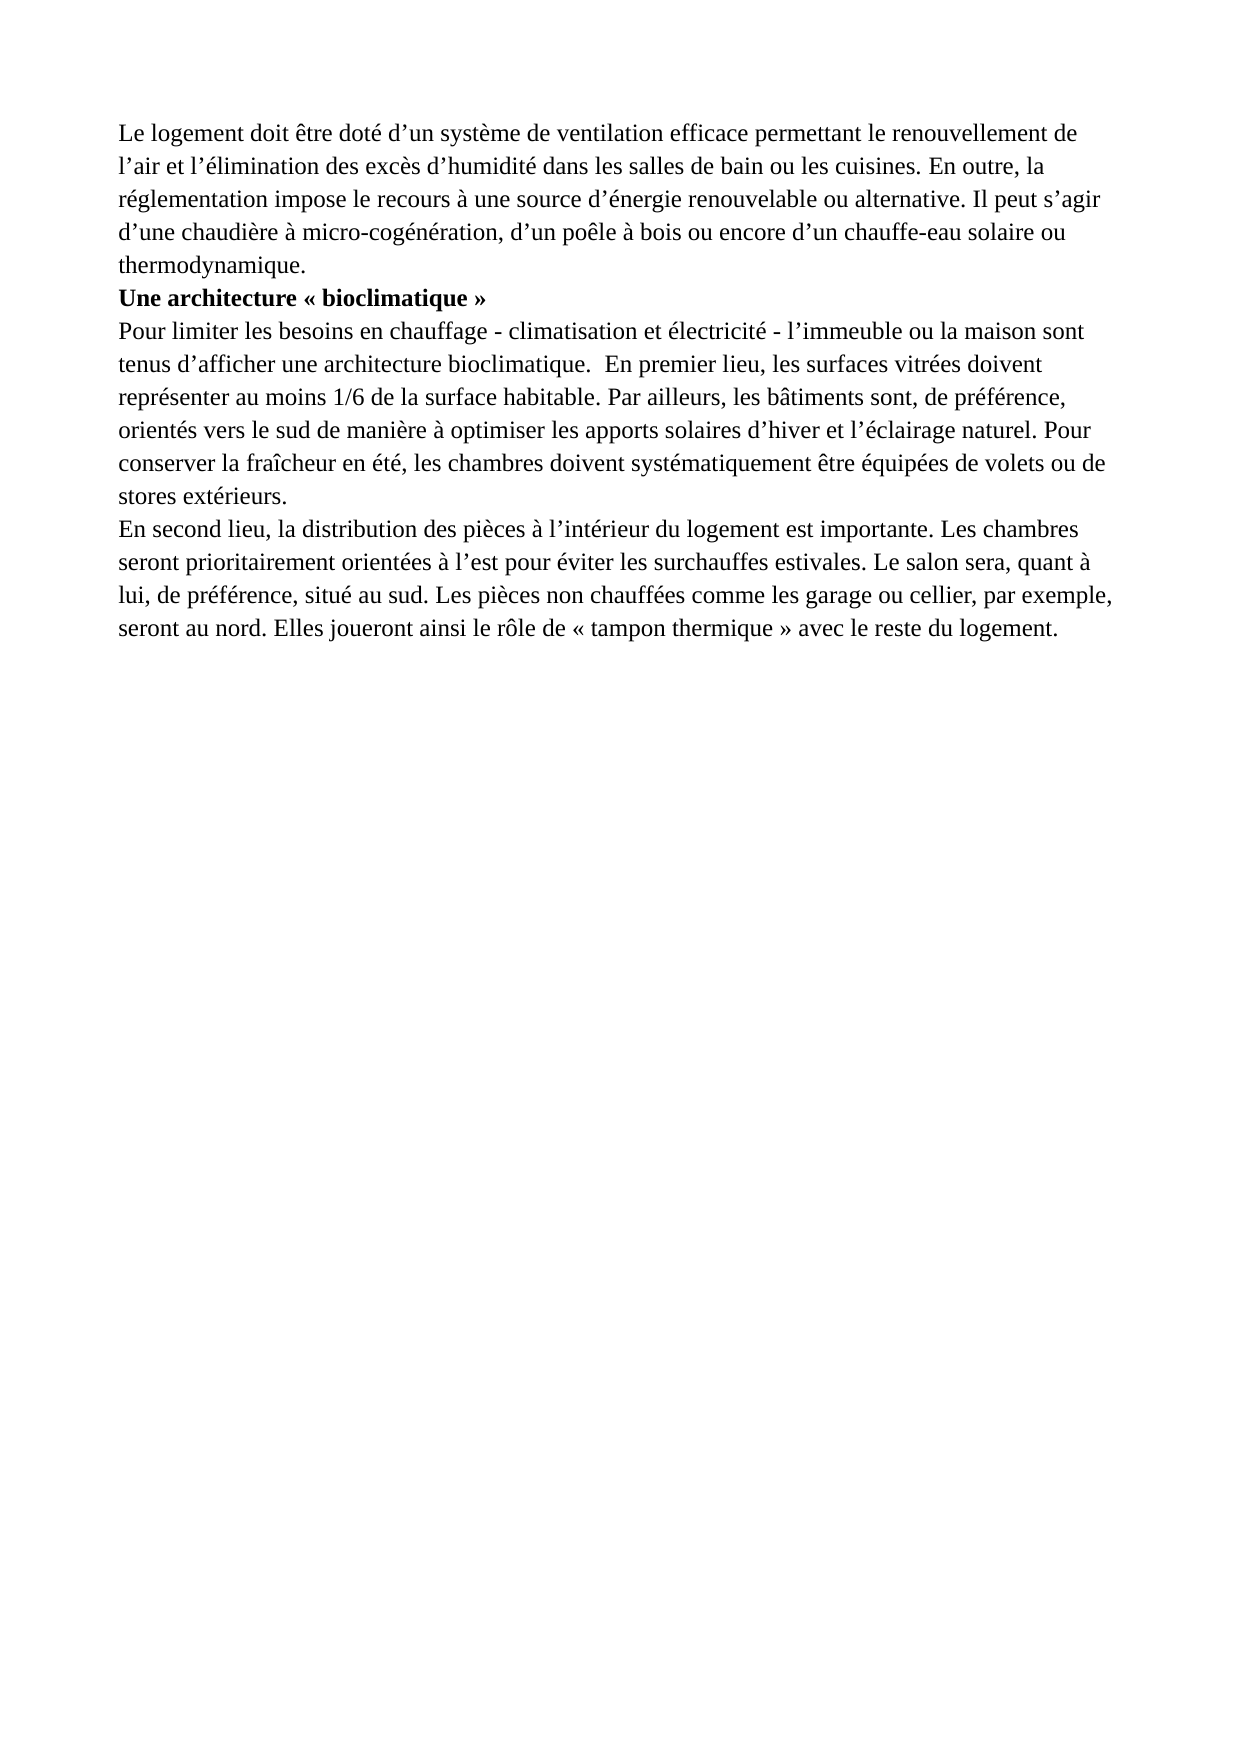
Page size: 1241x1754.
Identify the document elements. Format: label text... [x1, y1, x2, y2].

text Une architecture « bioclimatique » Pour limiter les besoins en chauffage - climatisation et électricité - l’immeuble ou la maison sont tenus d’afficher une architecture bioclimatique. En premier lieu, les surfaces vitrées doivent représenter au moins 1/6 de la surface habitable. Par ailleurs, les bâtiments sont, de préférence, orientés vers le sud de manière à optimiser les apports solaires d’hiver et l’éclairage naturel. Pour conserver la fraîcheur en été, les chambres doivent systématiquement être équipées de volets ou de stores extérieurs. [118, 283, 1122, 510]
text Le logement doit être doté d’un système de ventilation efficace permettant le renouvellement de l’air et l’élimination des excès d’humidité dans les salles de bain ou les cuisines. En outre, la réglementation impose le recours à une source d’énergie renouvelable ou alternative. Il peut s’agir d’une chaudière à micro-cogénération, d’un poêle à bois ou encore d’un chauffe-eau solaire ou thermodynamique. [118, 118, 1122, 279]
text En second lieu, la distribution des pièces à l’intérieur du logement est importante. Les chambres seront prioritairement orientées à l’est pour éviter les surchauffes estivales. Le salon sera, quant à lui, de préférence, situé au sud. Les pièces non chauffées comme les garage ou cellier, par exemple, seront au nord. Elles joueront ainsi le rôle de « tampon thermique » avec le reste du logement. [118, 514, 1122, 642]
